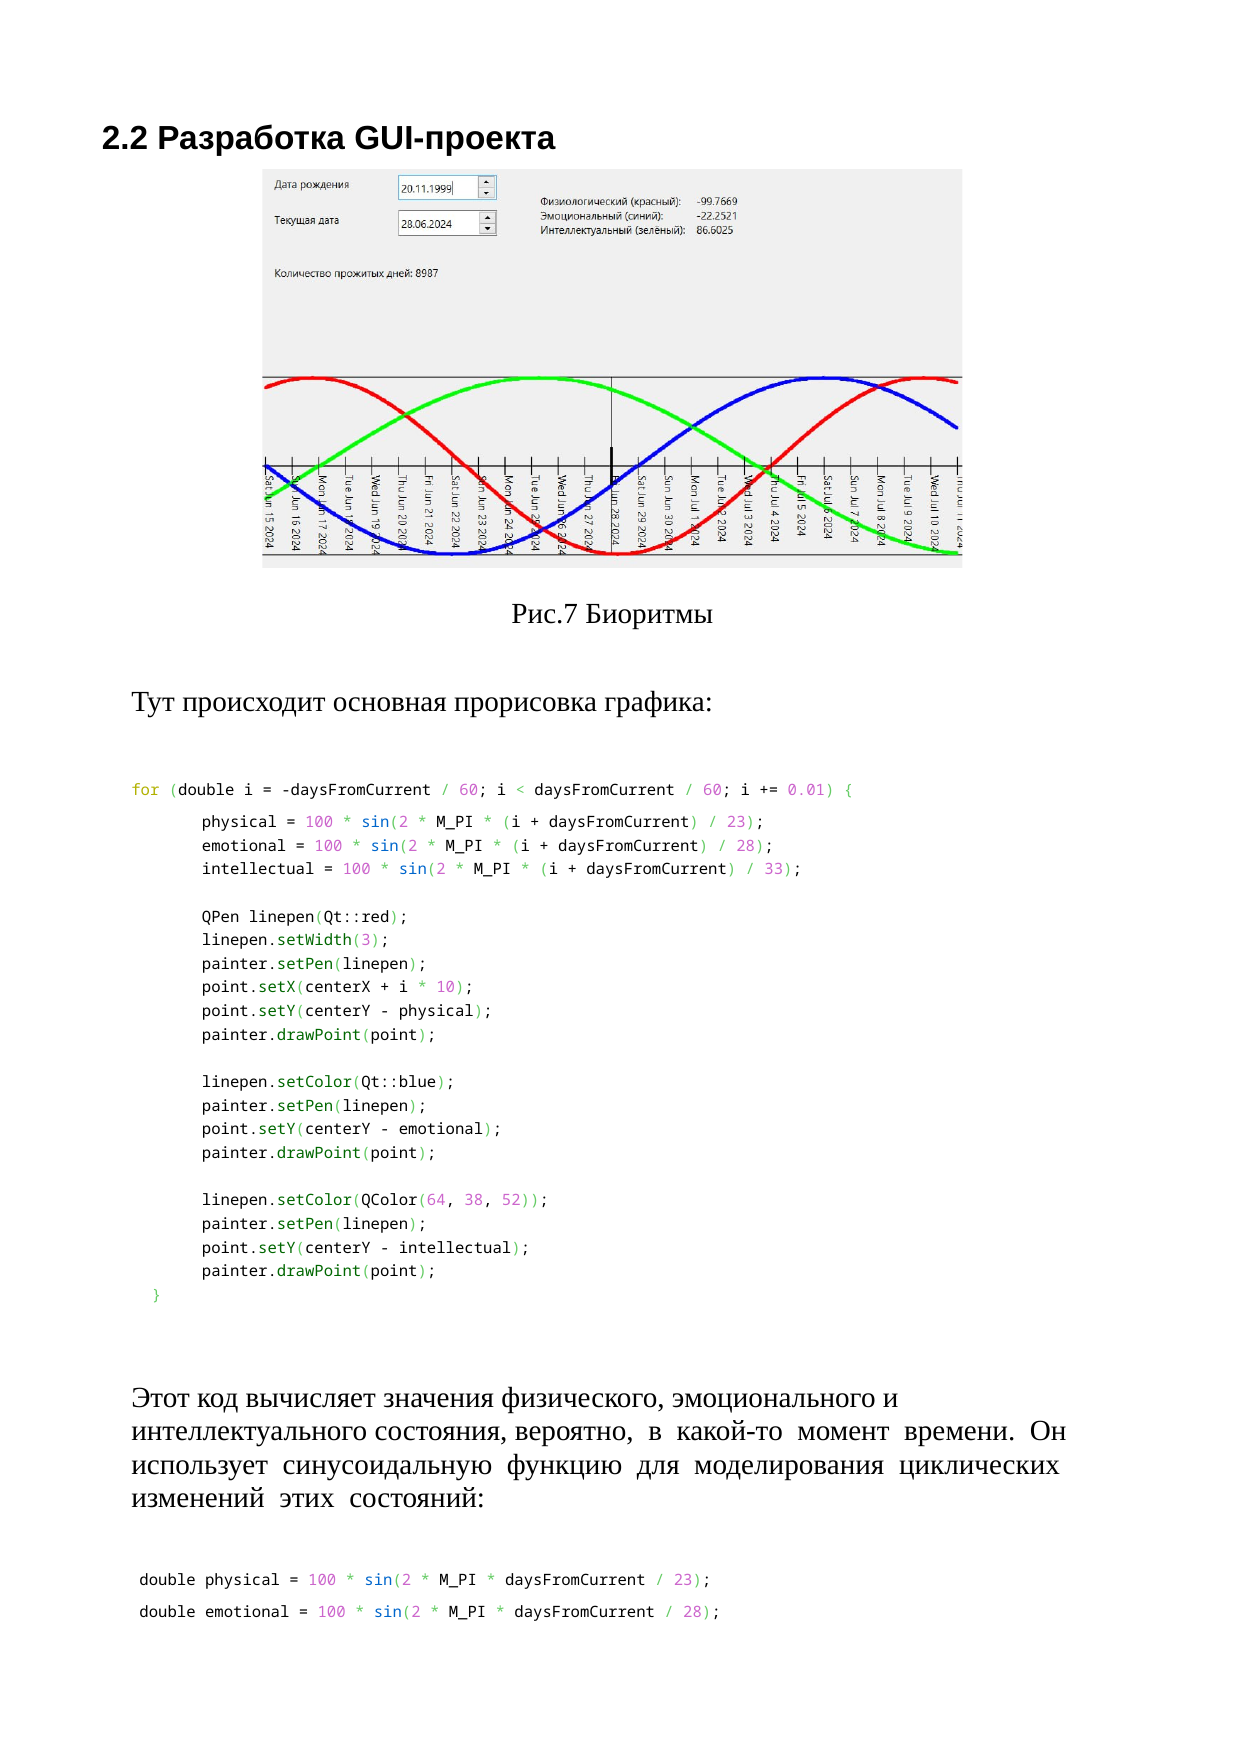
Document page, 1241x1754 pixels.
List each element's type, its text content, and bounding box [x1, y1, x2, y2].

subtitle 2.2 Разработка GUI-проекта [102, 118, 1123, 157]
picture [262, 169, 963, 568]
text double emotional = 100 * sin(2 * M_PI * daysFromCurrent / 28); [102, 1600, 1123, 1624]
text linepen.setWidth(3); [102, 928, 1123, 952]
text painter.setPen(linepen); [102, 1212, 1123, 1236]
text linepen.setColor(QColor(64, 38, 52)); [102, 1188, 1123, 1212]
text } [102, 1283, 1123, 1307]
text point.setX(centerX + i * 10); [102, 976, 1123, 999]
text physical = 100 * sin(2 * M_PI * (i + daysFromCurrent) / 23); [102, 810, 1123, 834]
text painter.drawPoint(point); [102, 1023, 1123, 1046]
text Тут происходит основная прорисовка графика: [131, 684, 1123, 718]
text for (double i = -daysFromCurrent / 60; i < daysFromCurrent / 60; i += 0.01) { [131, 778, 1123, 799]
text Этот код вычисляет значения физического, эмоционального и интеллектуального состояния, вероятно, в какой-то момент времени. Он использует синусоидальную функцию для моделирования циклических изменений этих состояний: [131, 1380, 1123, 1514]
text painter.setPen(linepen); [102, 1094, 1123, 1117]
text painter.drawPoint(point); [102, 1259, 1123, 1283]
text double physical = 100 * sin(2 * M_PI * daysFromCurrent / 23); [102, 1568, 1123, 1590]
text intellectual = 100 * sin(2 * M_PI * (i + daysFromCurrent) / 33); [102, 857, 1123, 881]
text emotional = 100 * sin(2 * M_PI * (i + daysFromCurrent) / 28); [102, 834, 1123, 857]
text point.setY(centerY - physical); [102, 999, 1123, 1023]
text QPen linepen(Qt::red); [102, 904, 1123, 928]
text Рис.7 Биоритмы [102, 596, 1123, 630]
text painter.drawPoint(point); [102, 1141, 1123, 1165]
text linepen.setColor(Qt::blue); [102, 1070, 1123, 1094]
text point.setY(centerY - emotional); [102, 1117, 1123, 1141]
text point.setY(centerY - intellectual); [102, 1236, 1123, 1259]
text painter.setPen(linepen); [102, 952, 1123, 976]
